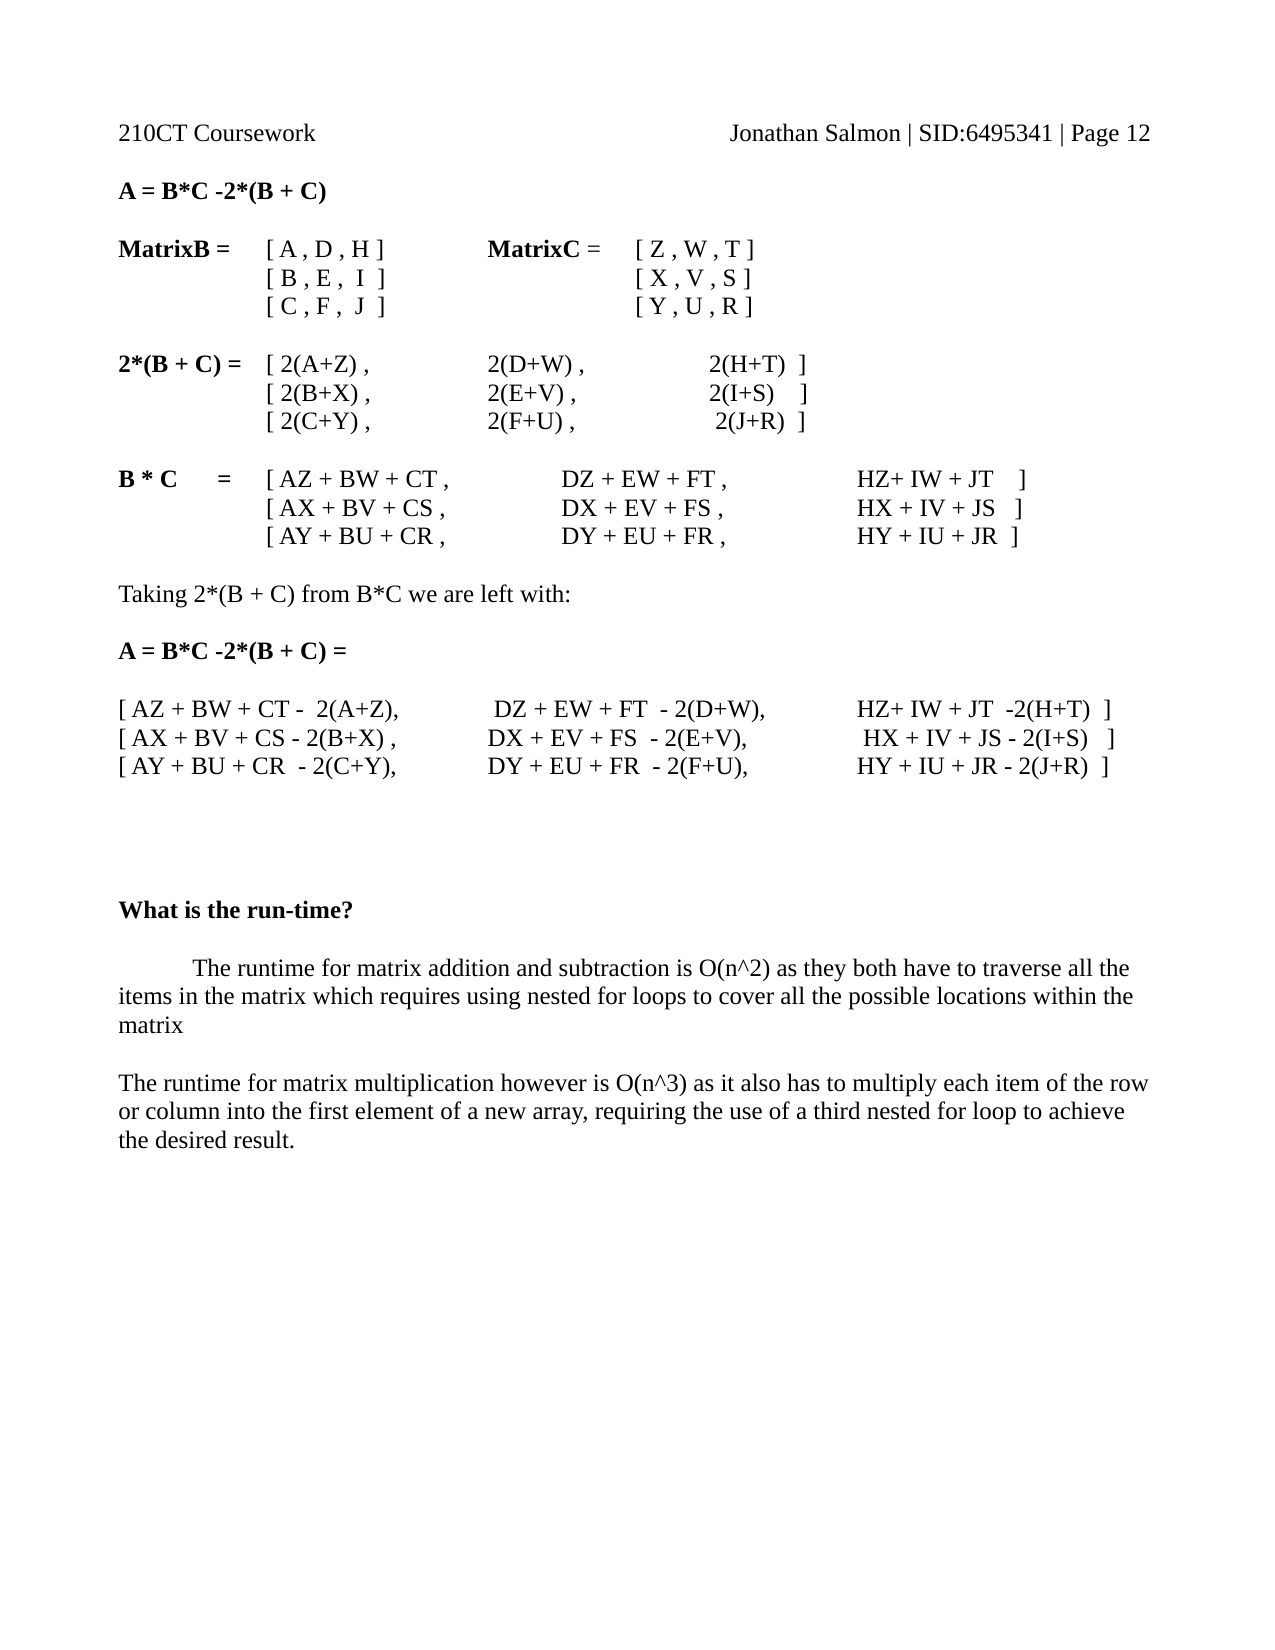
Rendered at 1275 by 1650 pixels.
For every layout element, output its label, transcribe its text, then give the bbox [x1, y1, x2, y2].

text [ AY + BU + CR - 2(C+Y), DY + EU + FR - 2(F+U), HY + IU + JR - 2(J+R) ] [118, 751, 1157, 780]
text [ 2(B+X) , 2(E+V) , 2(I+S) ] [118, 378, 1157, 406]
text [ C , F , J ] [ Y , U , R ] [118, 291, 1157, 320]
text [ B , E , I ] [ X , V , S ] [118, 263, 1157, 291]
text [ AZ + BW + CT - 2(A+Z), DZ + EW + FT - 2(D+W), HZ+ IW + JT -2(H+T) ] [118, 694, 1157, 723]
text MatrixB = [ A , D , H ] MatrixC = [ Z , W , T ] [118, 234, 1157, 263]
text The runtime for matrix addition and subtraction is O(n^2) as they both have to traverse all the items in the matrix which requires using nested for loops to cover all the possible locations within the matrix [118, 953, 1157, 1039]
text [ AX + BV + CS - 2(B+X) , DX + EV + FS - 2(E+V), HX + IV + JS - 2(I+S) ] [118, 723, 1157, 751]
text The runtime for matrix multiplication however is O(n^3) as it also has to multiply each item of the row or column into the first element of a new array, requiring the use of a third nested for loop to achieve the desired result. [118, 1068, 1157, 1154]
text [ AY + BU + CR , DY + EU + FR , HY + IU + JR ] [118, 521, 1157, 550]
text A = B*C -2*(B + C) = [118, 636, 1157, 665]
text [ 2(C+Y) , 2(F+U) , 2(J+R) ] [118, 406, 1157, 435]
text Taking 2*(B + C) from B*C we are left with: [118, 579, 1157, 608]
text A = B*C -2*(B + C) [118, 176, 1157, 205]
text 2*(B + C) = [ 2(A+Z) , 2(D+W) , 2(H+T) ] [118, 349, 1157, 378]
text B * C = [ AZ + BW + CT , DZ + EW + FT , HZ+ IW + JT ] [118, 464, 1157, 493]
text What is the run-time? [118, 895, 1157, 924]
text [ AX + BV + CS , DX + EV + FS , HX + IV + JS ] [118, 493, 1157, 521]
